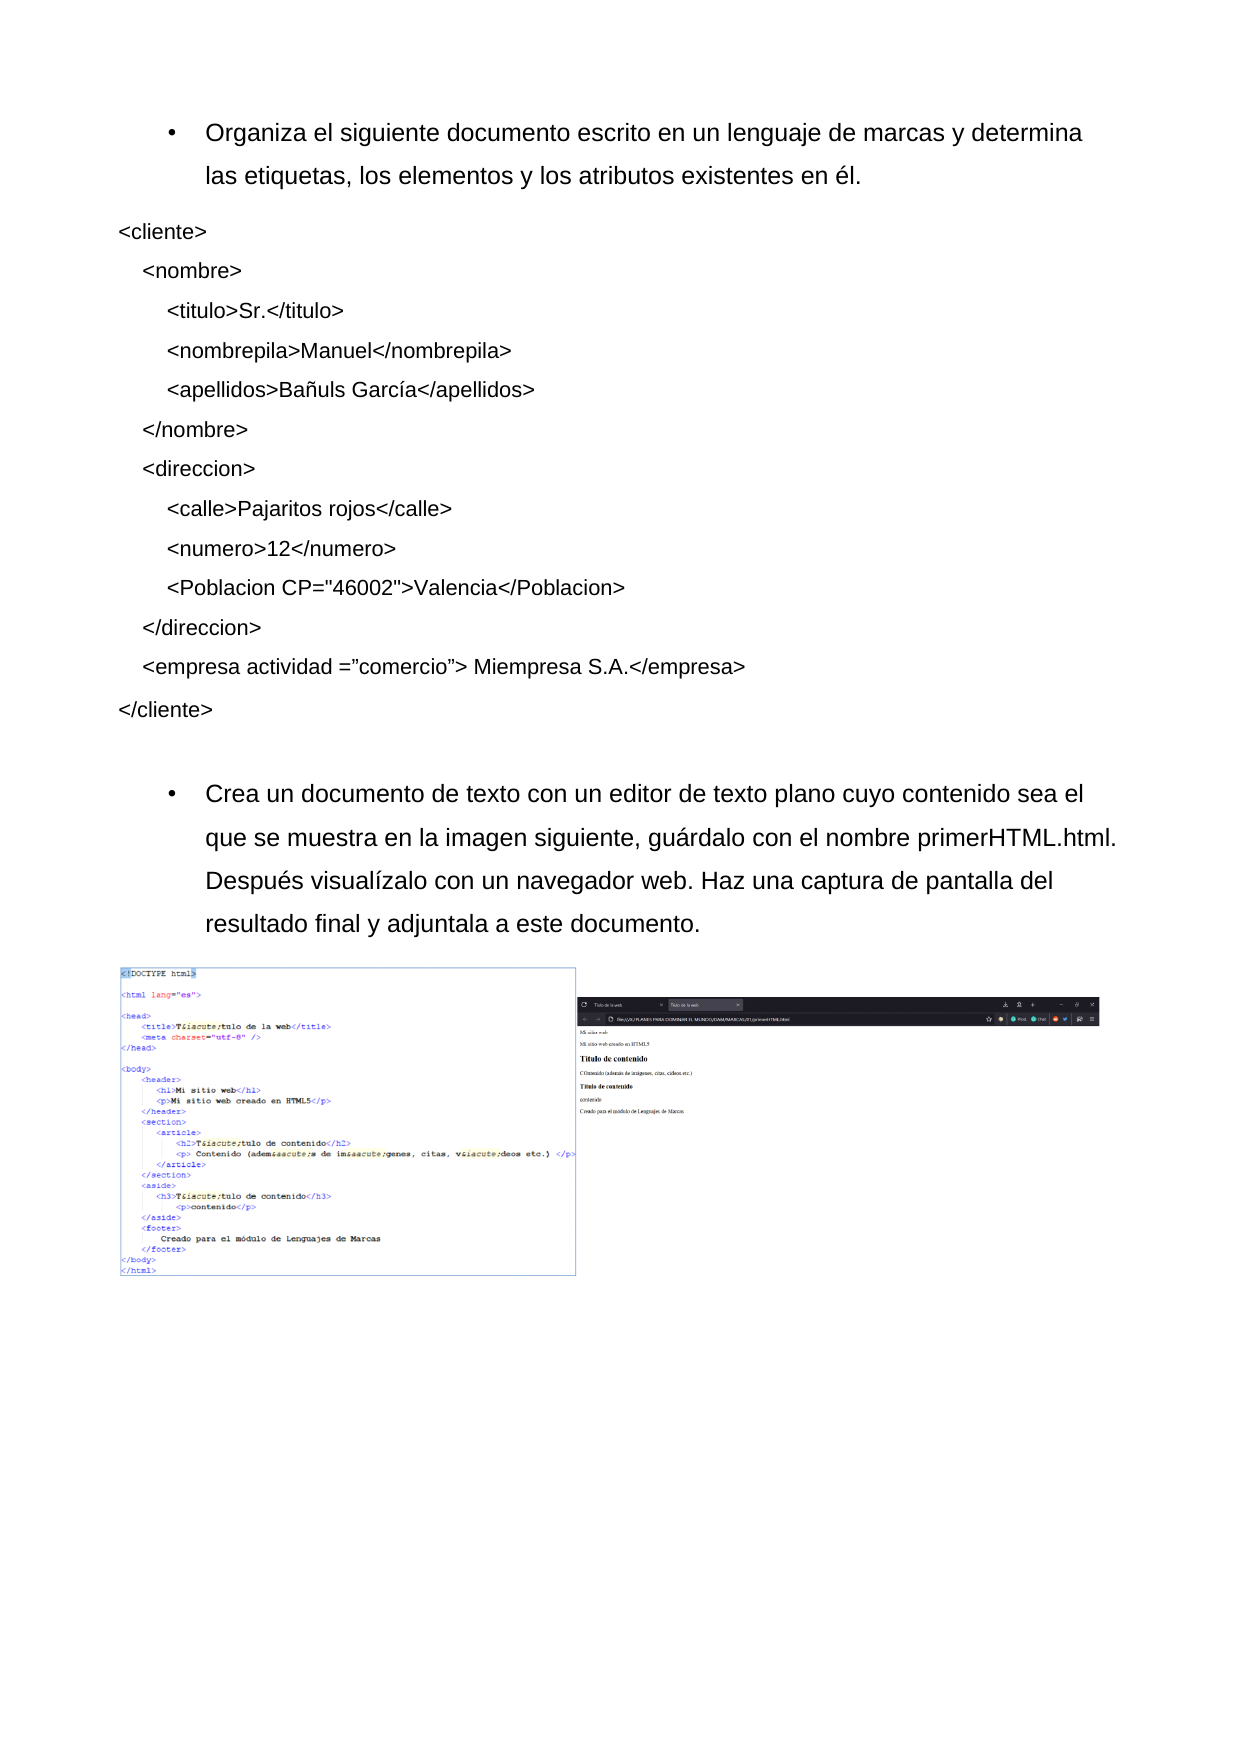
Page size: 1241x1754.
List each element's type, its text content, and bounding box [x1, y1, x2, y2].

text <apellidos>Bañuls García</apellidos> [118, 377, 1122, 402]
text <cliente> [118, 219, 1122, 244]
text <titulo>Sr.</titulo> [118, 298, 1122, 323]
text </nombre> [118, 417, 1122, 442]
list Organiza el siguiente documento escrito en un lenguaje de marcas y determina las etiquetas, los elementos y los atributos existentes en él. [168, 118, 1122, 190]
list Crea un documento de texto con un editor de texto plano cuyo contenido sea el que se muestra en la imagen siguiente, guárdalo con el nombre primerHTML.html. Después visualízalo con un navegador web. Haz una captura de pantalla del resultado final y adjuntala a este documento. [168, 779, 1122, 938]
text <calle>Pajaritos rojos</calle> [118, 496, 1122, 521]
text <Poblacion CP="46002">Valencia</Poblacion> [118, 575, 1122, 600]
text <direccion> [118, 456, 1122, 482]
text </cliente> [118, 694, 1122, 723]
text <nombre> [118, 258, 1122, 284]
text </direccion> [118, 615, 1122, 640]
text <nombrepila>Manuel</nombrepila> [118, 338, 1122, 363]
text <numero>12</numero> [118, 536, 1122, 561]
text <empresa actividad =”comercio”> Miempresa S.A.</empresa> [118, 654, 1122, 679]
